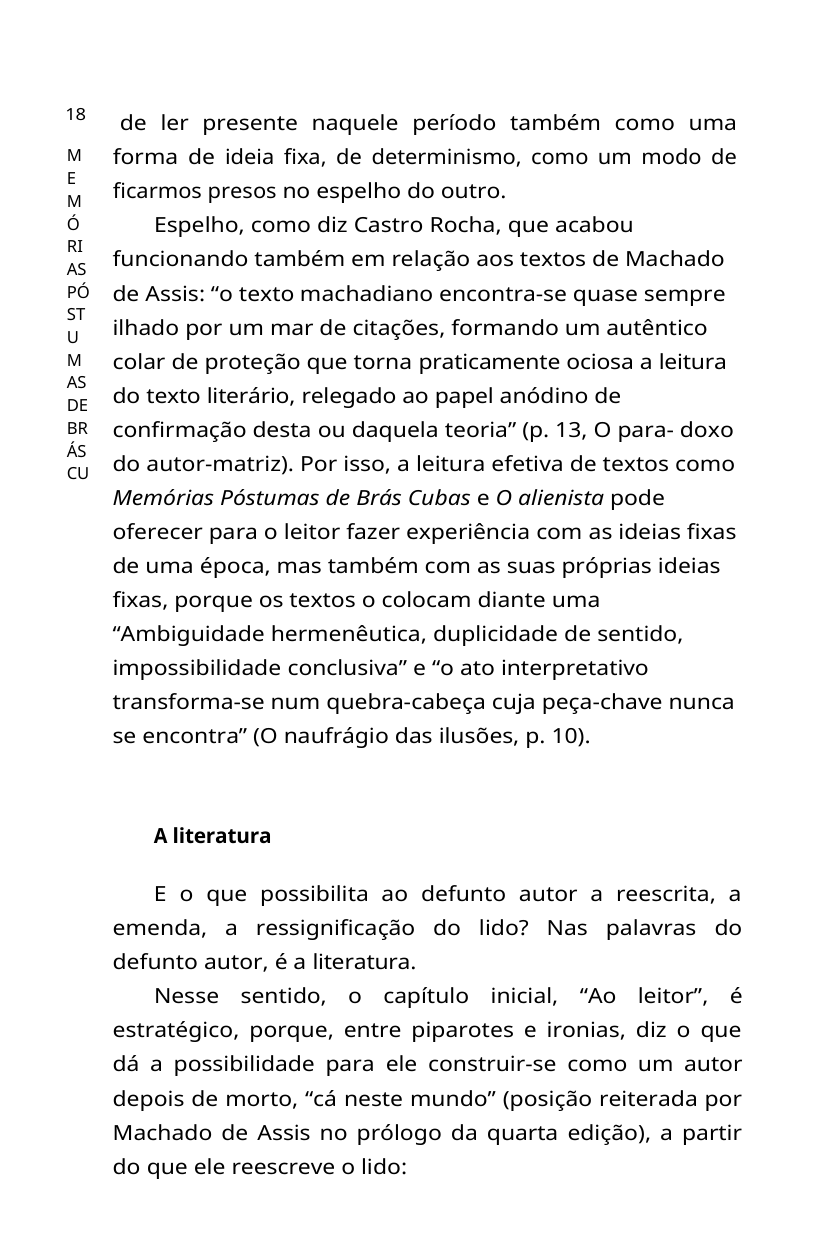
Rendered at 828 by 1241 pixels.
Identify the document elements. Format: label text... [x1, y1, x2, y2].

text 18 de ler presente naquele período também como uma forma de ideia fixa, de determinismo, como um modo de ficarmos presos no espelho do outro. [64, 103, 738, 483]
text MEMÓRIAS PÓSTUMAS DE BRÁS CUBAS [67, 144, 90, 483]
text E o que possibilita ao defunto autor a reescrita, a emenda, a ressignificação do lido? Nas palavras do defunto autor, é a literatura. [112, 879, 743, 976]
text Espelho, como diz Castro Rocha, que acabou funcionando também em relação aos textos de Machado de Assis: “o texto machadiano encontra-se quase sempre ilhado por um mar de citações, formando um autêntico colar de proteção que torna praticamente ociosa a leitura do texto literário, relegado ao papel anódino de confirmação desta ou daquela teoria” (p. 13, O para- doxo do autor-matriz). Por isso, a leitura efetiva de textos como Memórias Póstumas de Brás Cubas e O alienista pode oferecer para o leitor fazer experiência com as ideias fixas de uma época, mas também com as suas próprias ideias fixas, porque os textos o colocam diante uma “Ambiguidade hermenêutica, duplicidade de sentido, impossibilidade conclusiva” e “o ato interpretativo transforma-se num quebra-cabeça cuja peça-chave nunca se encontra” (O naufrágio das ilusões, p. 10). [112, 211, 745, 750]
text A literatura [154, 821, 787, 849]
text Nesse sentido, o capítulo inicial, “Ao leitor”, é estratégico, porque, entre piparotes e ironias, diz o que dá a possibilidade para ele construir-se como um autor depois de morto, “cá neste mundo” (posição reiterada por Machado de Assis no prólogo da quarta edição), a partir do que ele reescreve o lido: [112, 981, 743, 1180]
